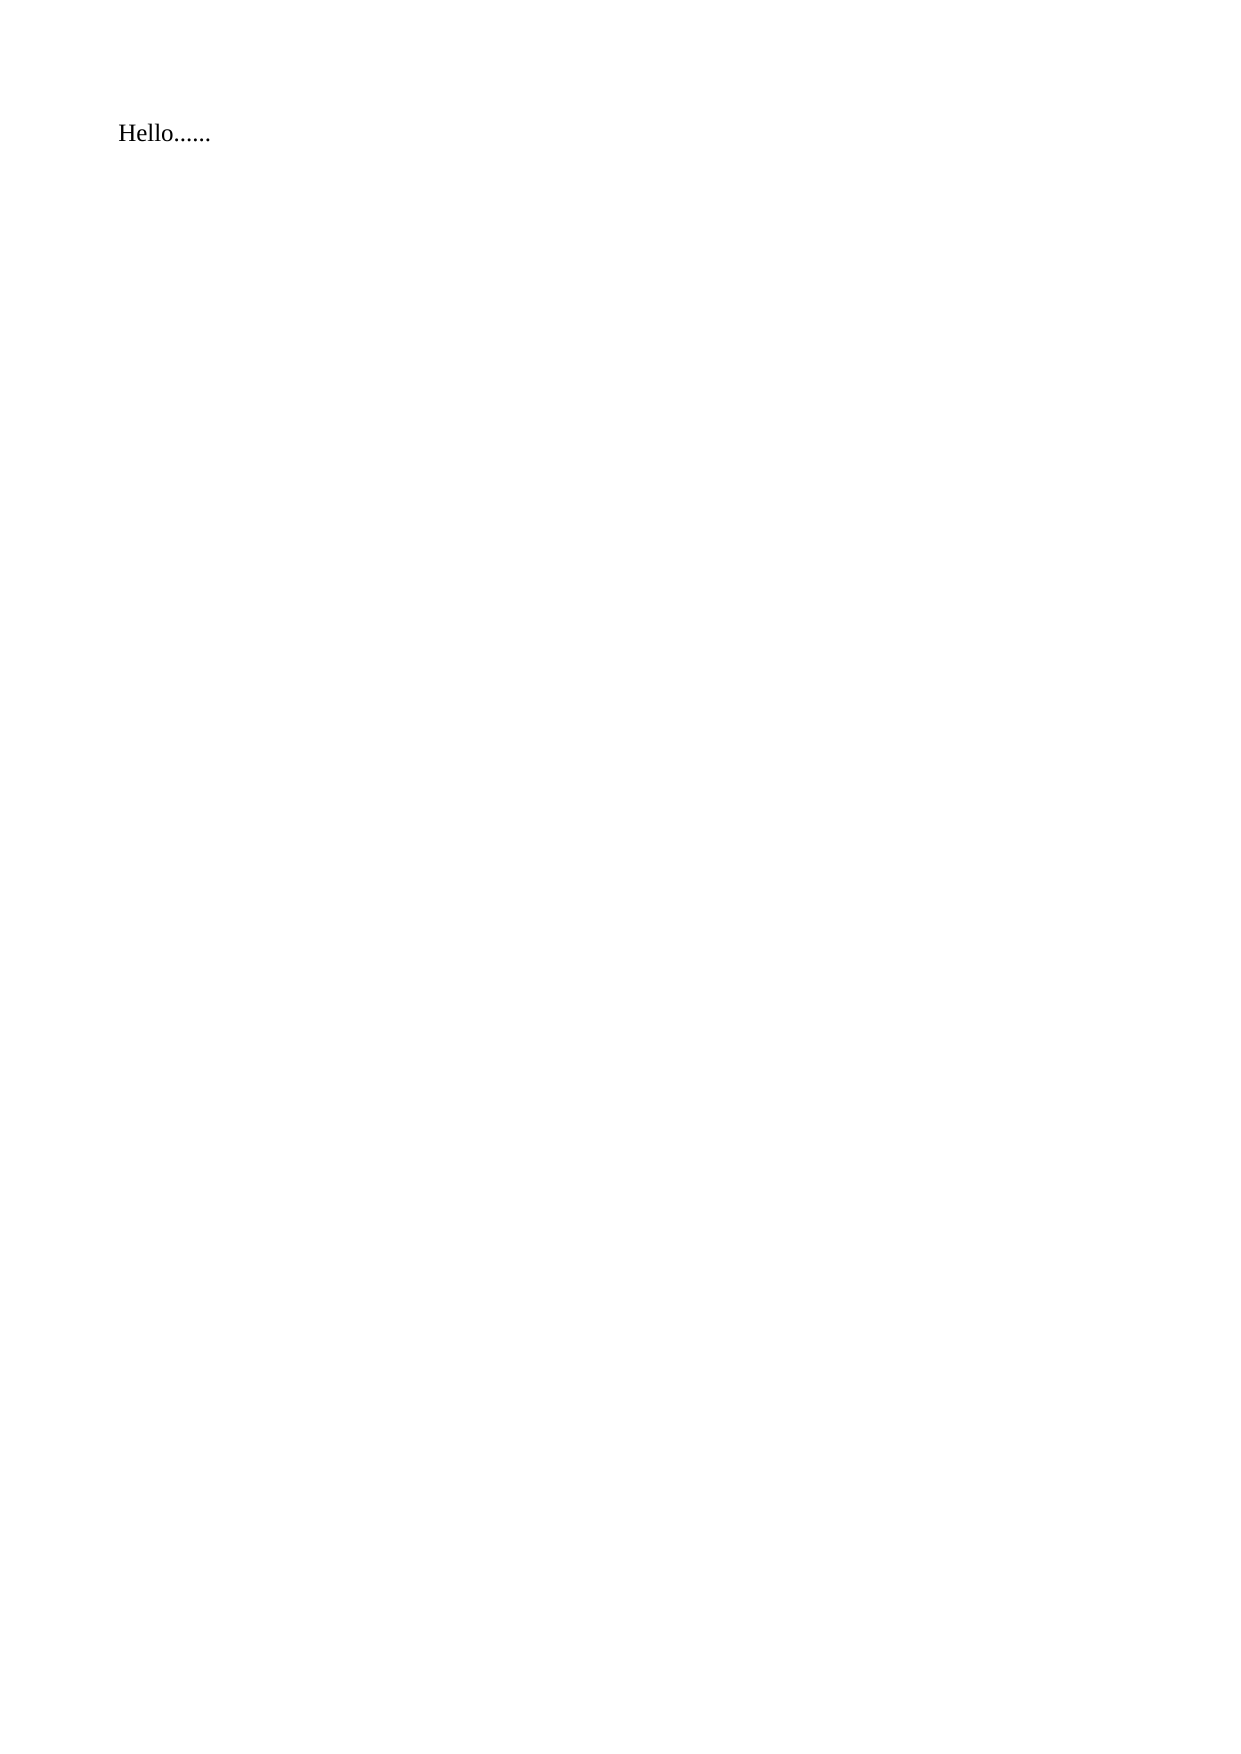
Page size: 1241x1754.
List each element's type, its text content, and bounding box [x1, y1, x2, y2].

text Hello...... [118, 118, 1122, 147]
